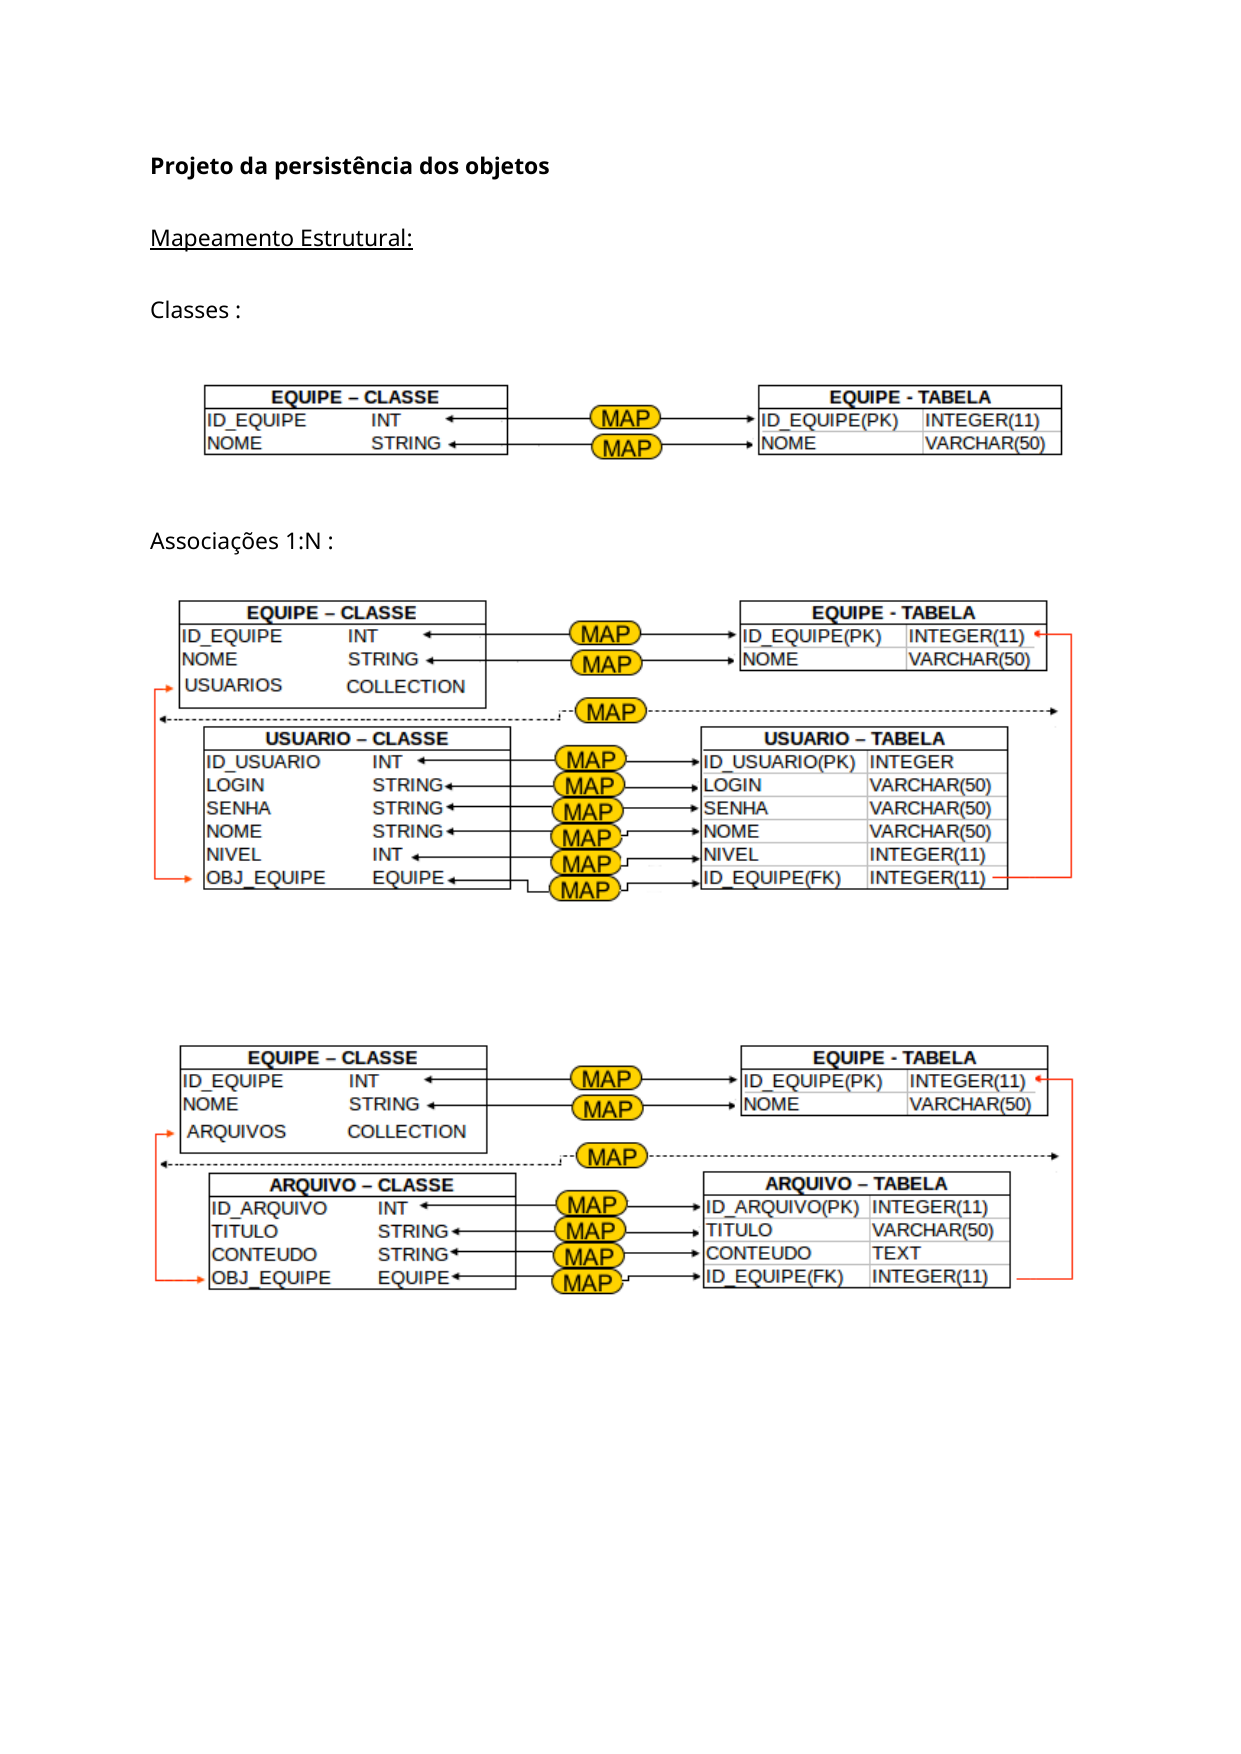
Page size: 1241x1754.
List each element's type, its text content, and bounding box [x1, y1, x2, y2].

picture [150, 365, 1091, 484]
text Mapeamento Estrutural: [150, 222, 1090, 253]
text Projeto da persistência dos objetos [150, 150, 1090, 181]
text Classes : [150, 294, 1090, 325]
text Associações 1:N : [150, 524, 1090, 556]
picture [151, 1005, 1092, 1361]
picture [150, 560, 1091, 916]
